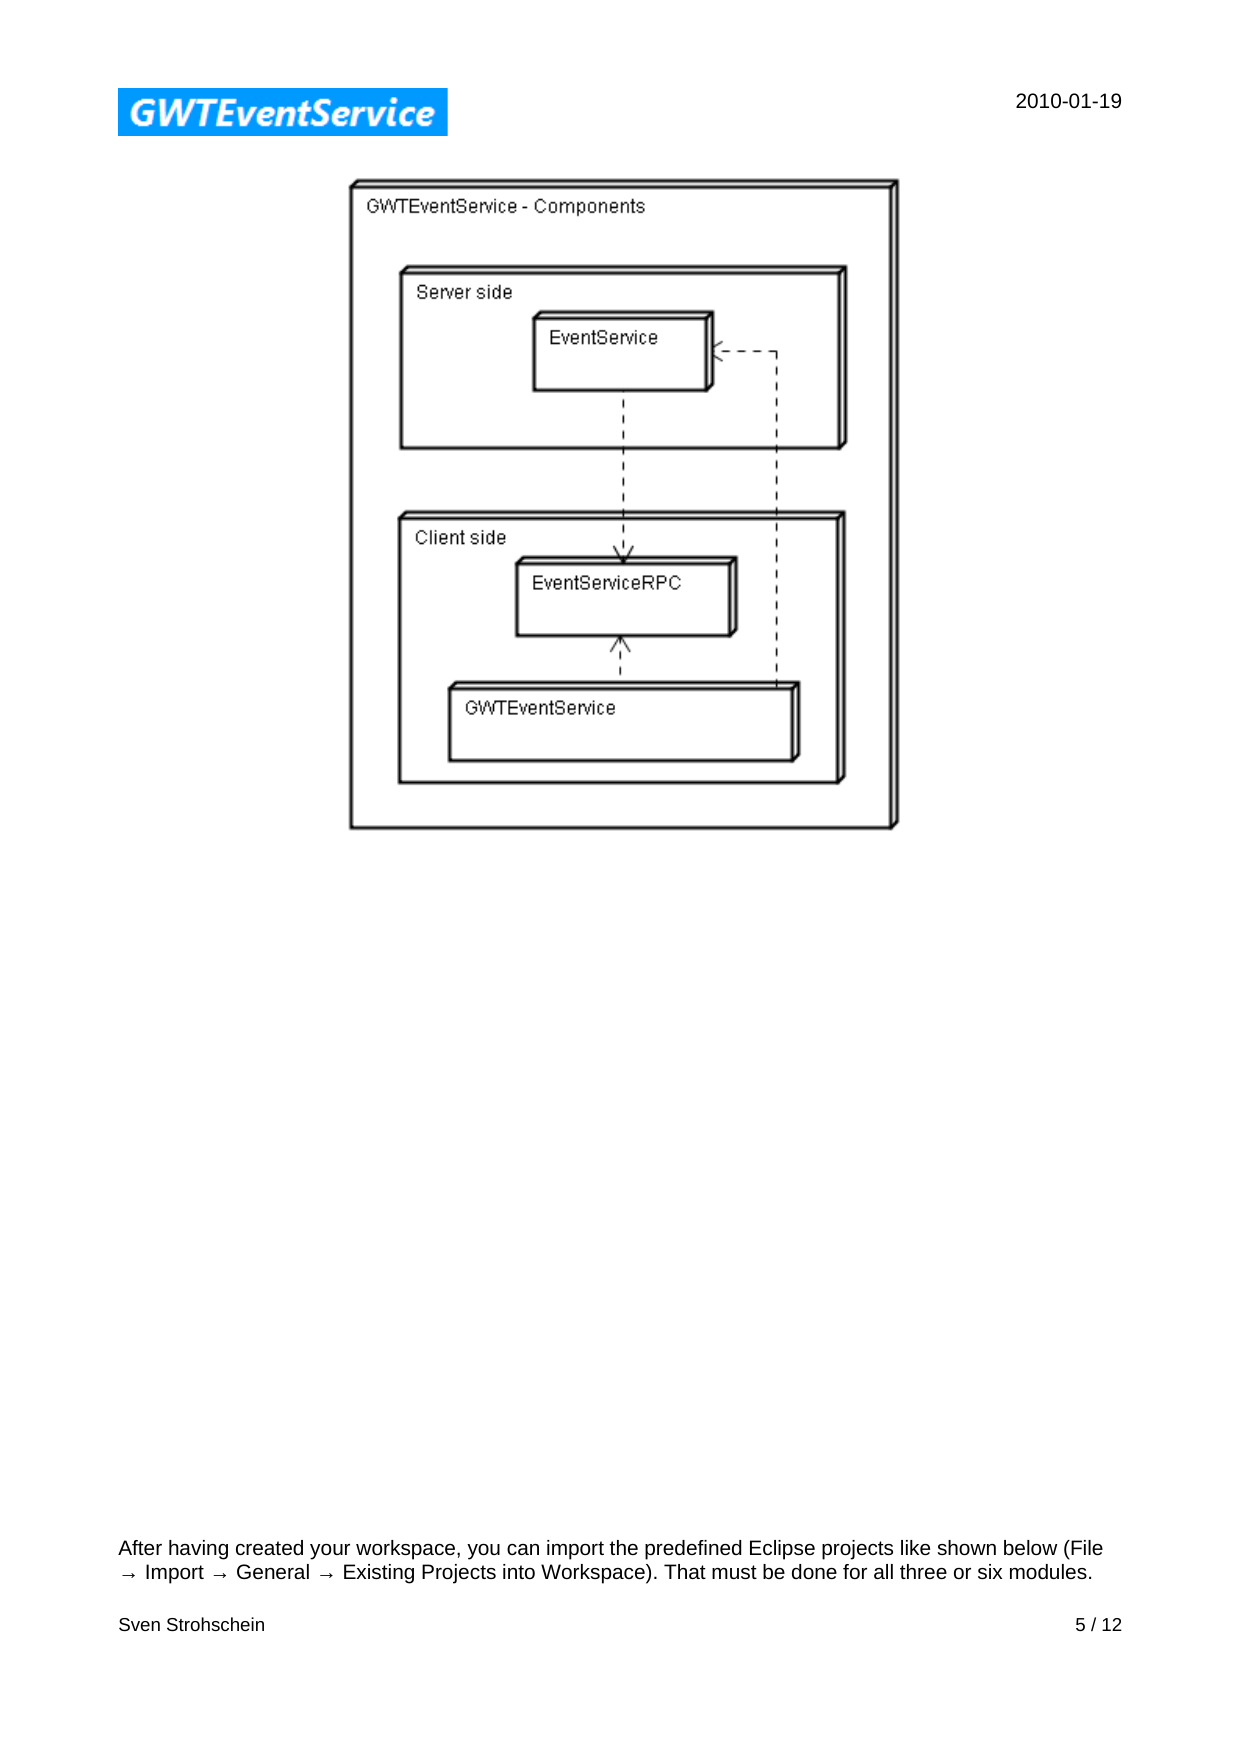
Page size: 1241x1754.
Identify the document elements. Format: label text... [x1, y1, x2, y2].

text After having created your workspace, you can import the predefined Eclipse projects like shown below (File → Import → General → Existing Projects into Workspace). That must be done for all three or six modules. [118, 1536, 1122, 1584]
picture [118, 88, 448, 136]
picture [335, 171, 906, 843]
